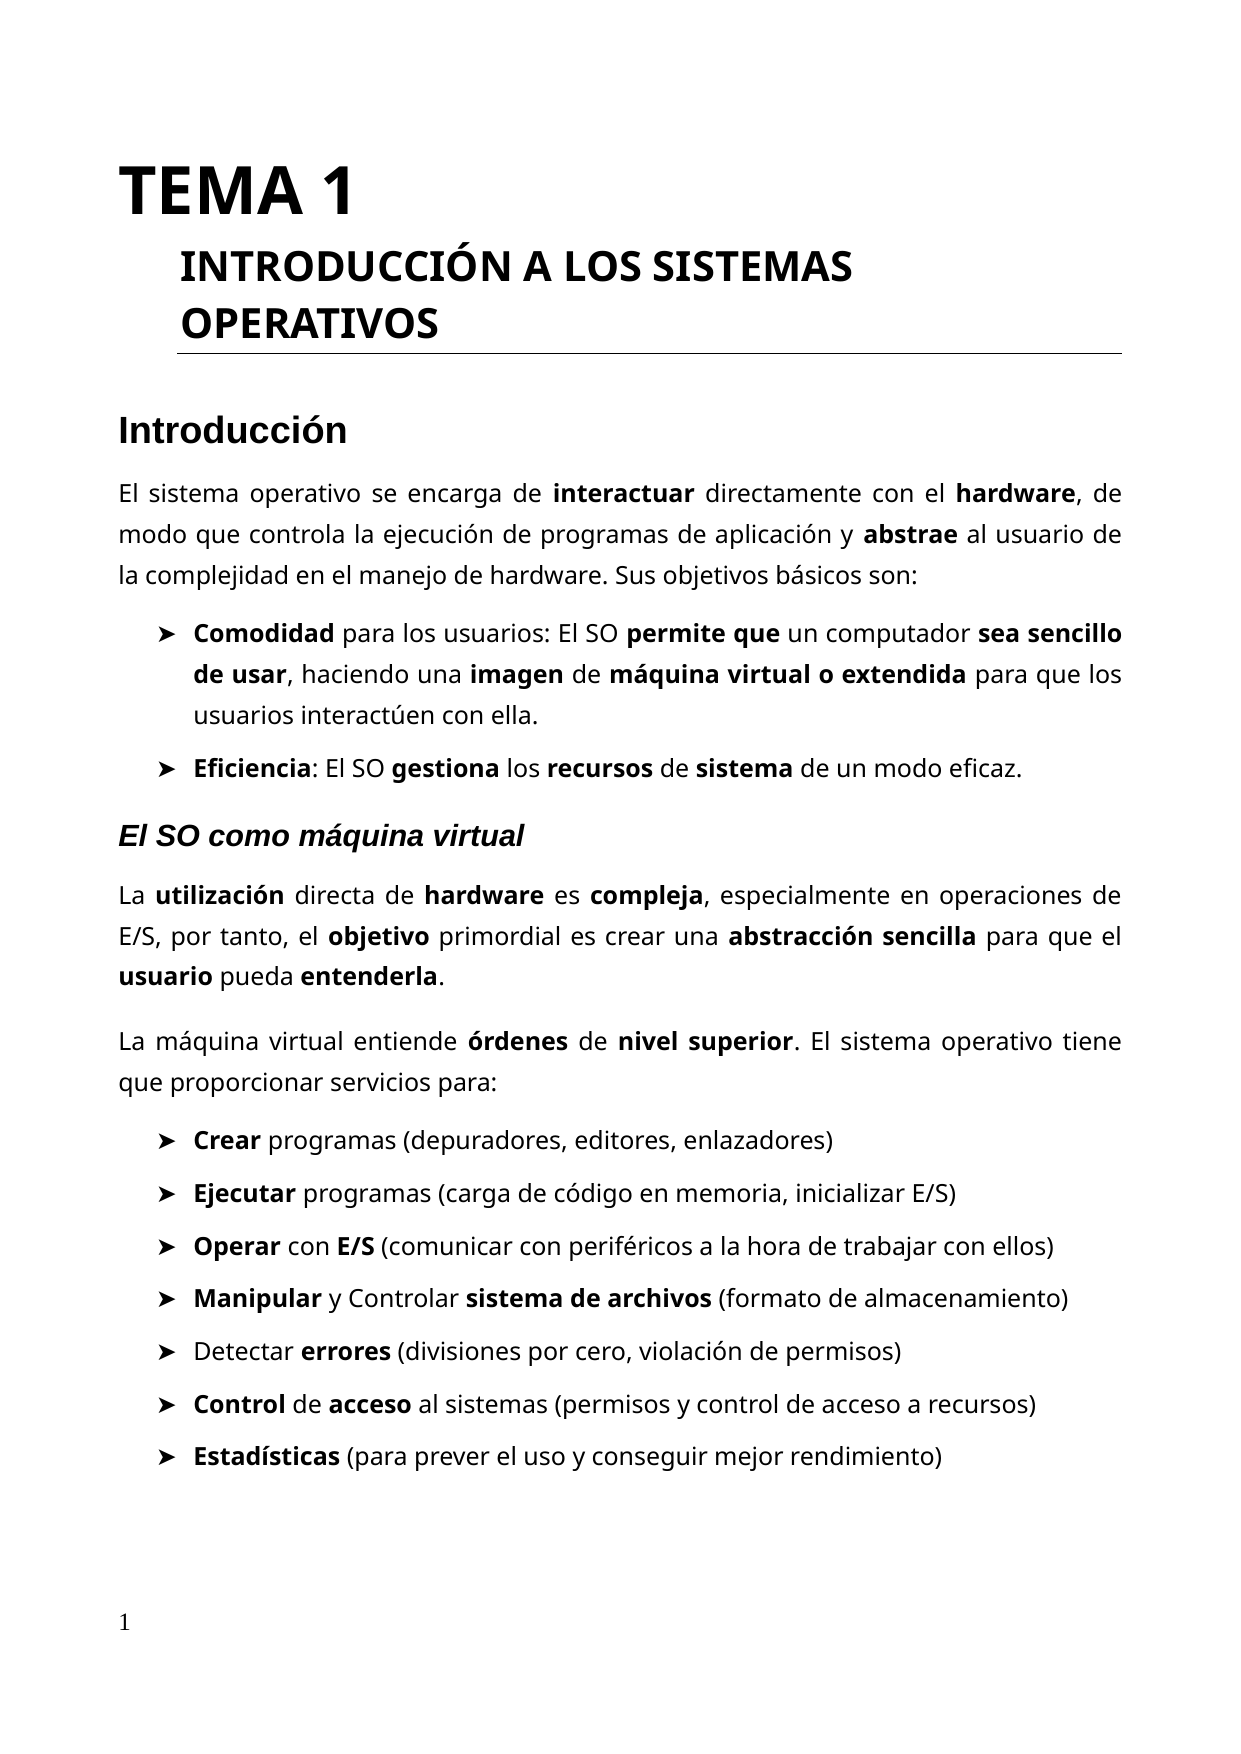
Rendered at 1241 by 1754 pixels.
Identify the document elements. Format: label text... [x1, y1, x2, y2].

text Introducción a los sistemas operativos [177, 234, 1122, 353]
list Ejecutar programas (carga de código en memoria, inicializar E/S) [156, 1176, 1122, 1209]
subtitle El SO como máquina virtual [118, 818, 1122, 853]
list Manipular y Controlar sistema de archivos (formato de almacenamiento) [156, 1281, 1122, 1315]
text El sistema operativo se encarga de interactuar directamente con el hardware, de modo que controla la ejecución de programas de aplicación y abstrae al usuario de la complejidad en el manejo de hardware. Sus objetivos básicos son: [118, 476, 1122, 591]
subtitle Introducción [118, 408, 1122, 451]
text La utilización directa de hardware es compleja, especialmente en operaciones de E/S, por tanto, el objetivo primordial es crear una abstracción sencilla para que el usuario pueda entenderla. [118, 877, 1122, 993]
text TEMA 1 [118, 143, 1122, 234]
list Comodidad para los usuarios: El SO permite que un computador sea sencillo de usar, haciendo una imagen de máquina virtual o extendida para que los usuarios interactúen con ella. [156, 616, 1122, 732]
text La máquina virtual entiende órdenes de nivel superior. El sistema operativo tiene que proporcionar servicios para: [118, 1023, 1122, 1098]
list Estadísticas (para prever el uso y conseguir mejor rendimiento) [156, 1439, 1122, 1473]
list Detectar errores (divisiones por cero, violación de permisos) [156, 1334, 1122, 1368]
list Eficiencia: El SO gestiona los recursos de sistema de un modo eficaz. [156, 750, 1122, 784]
list Crear programas (depuradores, editores, enlazadores) [156, 1123, 1122, 1157]
list Operar con E/S (comunicar con periféricos a la hora de trabajar con ellos) [156, 1228, 1122, 1262]
list Control de acceso al sistemas (permisos y control de acceso a recursos) [156, 1386, 1122, 1420]
